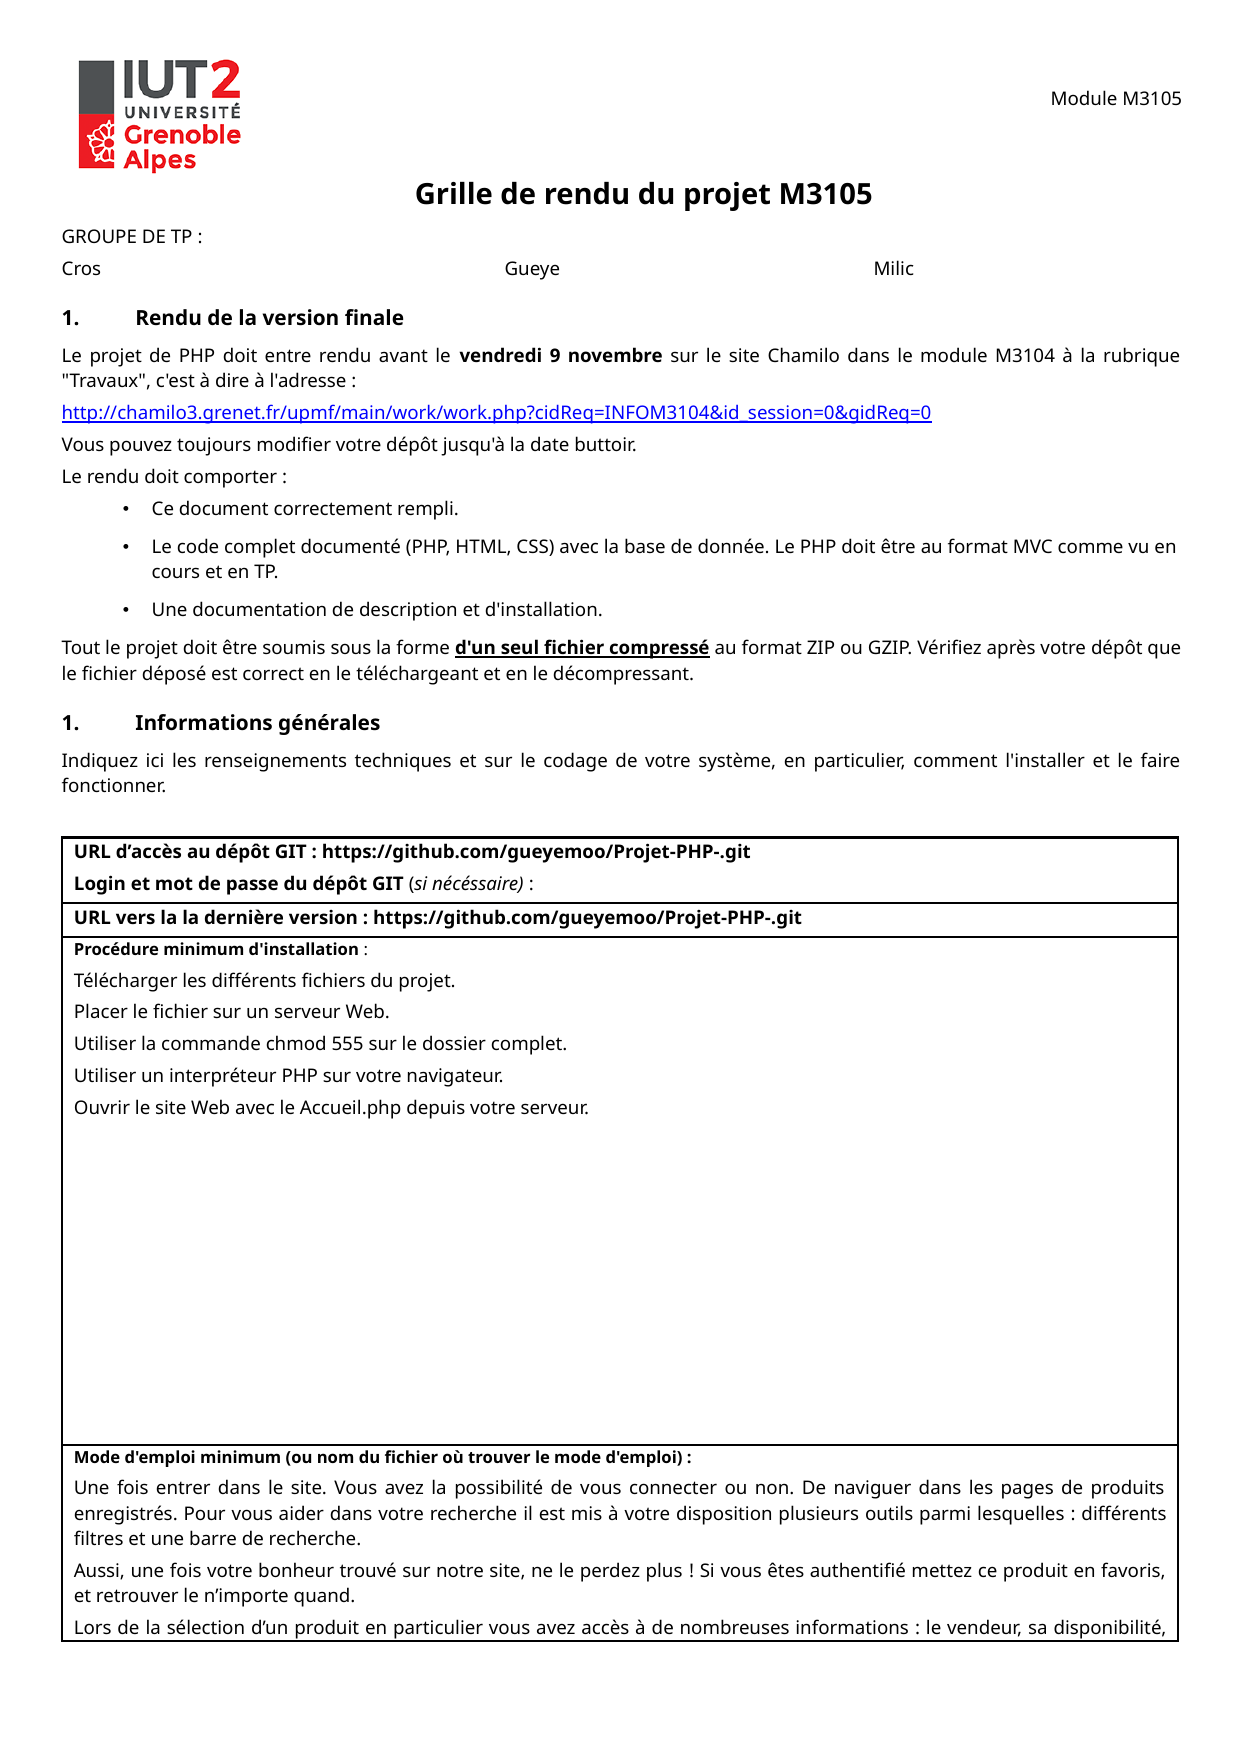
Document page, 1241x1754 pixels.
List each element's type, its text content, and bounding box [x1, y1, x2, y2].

text Indiquez ici les renseignements techniques et sur le codage de votre système, en particulier, comment l'installer et le faire fonctionner. [61, 747, 1182, 798]
list Informations générales [61, 708, 1182, 737]
list Une documentation de description et d'installation. [123, 596, 1182, 622]
picture [78, 51, 267, 174]
text Vous pouvez toujours modifier votre dépôt jusqu'à la date buttoir. [61, 431, 1182, 457]
table_cell Procédure minimum d'installation : Télécharger les différents fichiers du projet. Placer le fichier sur un serveur Web. Utiliser la commande chmod 555 sur le dossier complet. Utiliser un interpréteur PHP sur votre navigateur. Ouvrir le site Web avec le Accueil.php depuis votre serveur. [63, 938, 1177, 1443]
table_cell Mode d'emploi minimum (ou nom du fichier où trouver le mode d'emploi) : Une fois entrer dans le site. Vous avez la possibilité de vous connecter ou non. De naviguer dans les pages de produits enregistrés. Pour vous aider dans votre recherche il est mis à votre disposition plusieurs outils parmi lesquelles : différents filtres et une barre de recherche. Aussi, une fois votre bonheur trouvé sur notre site, ne le perdez plus ! Si vous êtes authentifié mettez ce produit en favoris, et retrouver le n’importe quand. Lors de la sélection d’un produit en particulier vous avez accès à de nombreuses informations : le vendeur, sa disponibilité, [63, 1446, 1177, 1640]
text Cros Gueye Milic [61, 255, 1182, 281]
text GROUPE DE TP : [61, 223, 1182, 249]
text Le projet de PHP doit entre rendu avant le vendredi 9 novembre sur le site Chamilo dans le module M3104 à la rubrique "Travaux", c'est à dire à l'adresse : [61, 342, 1182, 393]
text Grille de rendu du projet M3105 [106, 111, 1182, 213]
table_header URL d’accès au dépôt GIT : https://github.com/gueyemoo/Projet-PHP-.git Login et mot de passe du dépôt GIT (si nécéssaire) : [63, 839, 1177, 902]
list Le code complet documenté (PHP, HTML, CSS) avec la base de donnée. Le PHP doit être au format MVC comme vu en cours et en TP. [123, 533, 1182, 584]
table_cell URL vers la la dernière version : https://github.com/gueyemoo/Projet-PHP-.git [63, 904, 1177, 936]
list Rendu de la version finale [61, 303, 1182, 332]
text http://chamilo3.grenet.fr/upmf/main/work/work.php?cidReq=INFOM3104&id_session=0&gidReq=0 [61, 399, 1182, 425]
list Ce document correctement rempli. [123, 495, 1182, 520]
text Tout le projet doit être soumis sous la forme d'un seul fichier compressé au format ZIP ou GZIP. Vérifiez après votre dépôt que le fichier déposé est correct en le téléchargeant et en le décompressant. [61, 634, 1182, 686]
text Le rendu doit comporter : [61, 463, 1182, 489]
